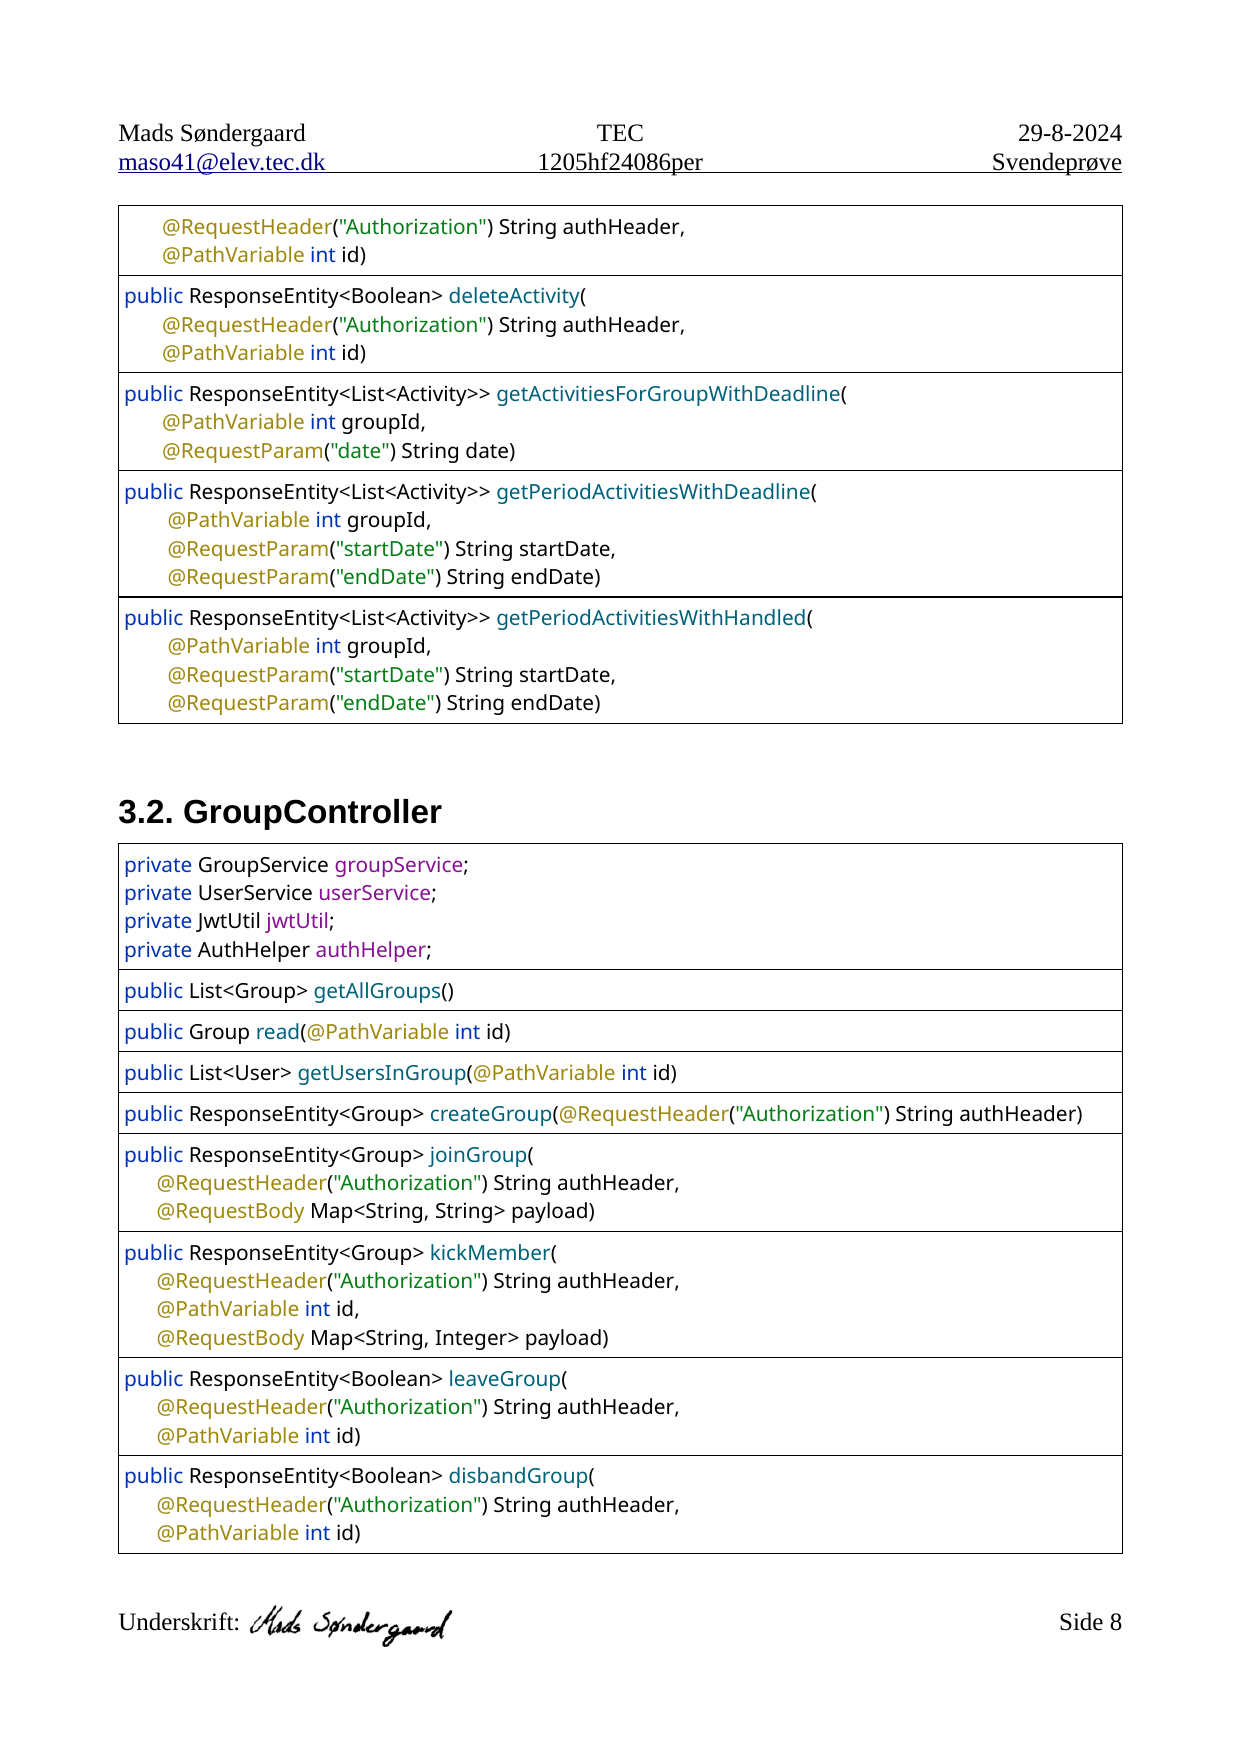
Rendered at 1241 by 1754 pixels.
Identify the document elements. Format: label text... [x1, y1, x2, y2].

table_header private GroupService groupService; private UserService userService; private JwtUtil jwtUtil; private AuthHelper authHelper; [119, 844, 1122, 969]
table_cell public ResponseEntity<Group> kickMember( @RequestHeader("Authorization") String authHeader, @PathVariable int id, @RequestBody Map<String, Integer> payload) [119, 1232, 1122, 1357]
table_cell public List<Group> getAllGroups() [119, 970, 1122, 1010]
table_cell @RequestHeader("Authorization") String authHeader, @PathVariable int id) [119, 206, 1122, 274]
table_cell public ResponseEntity<List<Activity>> getPeriodActivitiesWithDeadline( @PathVariable int groupId, @RequestParam("startDate") String startDate, @RequestParam("endDate") String endDate) [119, 471, 1122, 596]
table_cell public Group read(@PathVariable int id) [119, 1011, 1122, 1051]
subtitle 3.2. GroupController [118, 792, 1122, 831]
table_cell public ResponseEntity<List<Activity>> getPeriodActivitiesWithHandled( @PathVariable int groupId, @RequestParam("startDate") String startDate, @RequestParam("endDate") String endDate) [119, 598, 1122, 723]
table_cell public ResponseEntity<List<Activity>> getActivitiesForGroupWithDeadline( @PathVariable int groupId, @RequestParam("date") String date) [119, 373, 1122, 470]
table_cell public ResponseEntity<Boolean> disbandGroup( @RequestHeader("Authorization") String authHeader, @PathVariable int id) [119, 1456, 1122, 1553]
table_cell public ResponseEntity<Boolean> leaveGroup( @RequestHeader("Authorization") String authHeader, @PathVariable int id) [119, 1358, 1122, 1455]
table_cell public List<User> getUsersInGroup(@PathVariable int id) [119, 1052, 1122, 1092]
table_cell public ResponseEntity<Group> joinGroup( @RequestHeader("Authorization") String authHeader, @RequestBody Map<String, String> payload) [119, 1134, 1122, 1231]
picture [244, 1600, 458, 1647]
table_cell public ResponseEntity<Group> createGroup(@RequestHeader("Authorization") String authHeader) [119, 1093, 1122, 1133]
table_cell public ResponseEntity<Boolean> deleteActivity( @RequestHeader("Authorization") String authHeader, @PathVariable int id) [119, 276, 1122, 372]
